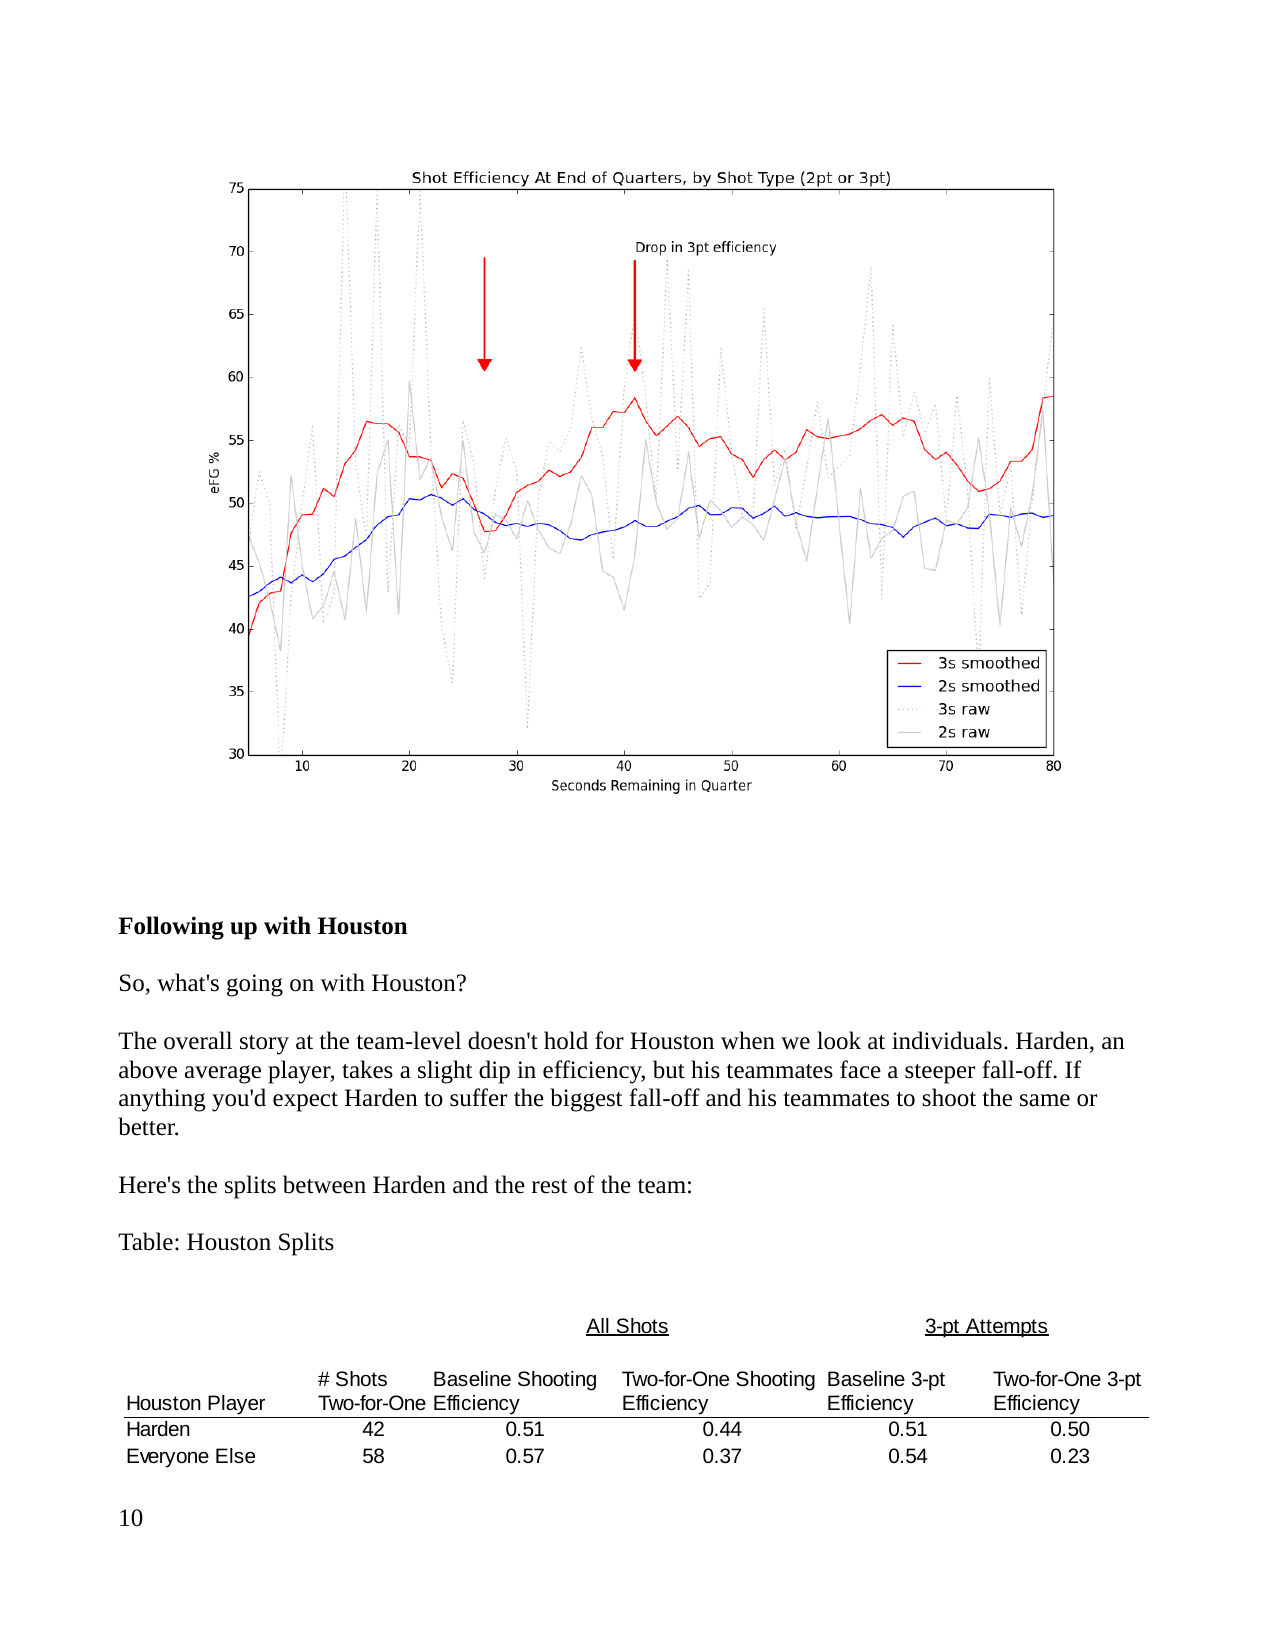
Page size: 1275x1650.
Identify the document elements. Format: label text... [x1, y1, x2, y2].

text So, what's going on with Houston? [118, 968, 1157, 997]
picture [118, 118, 1157, 825]
text Here's the splits between Harden and the rest of the team: [118, 1170, 1157, 1198]
text Following up with Houston [118, 911, 1157, 940]
text Table: Houston Splits [118, 1227, 1157, 1256]
text The overall story at the team-level doesn't hold for Houston when we look at individuals. Harden, an above average player, takes a slight dip in efficiency, but his teammates face a steeper fall-off. If anything you'd expect Harden to suffer the biggest fall-off and his teammates to shoot the same or better. [118, 1026, 1157, 1141]
